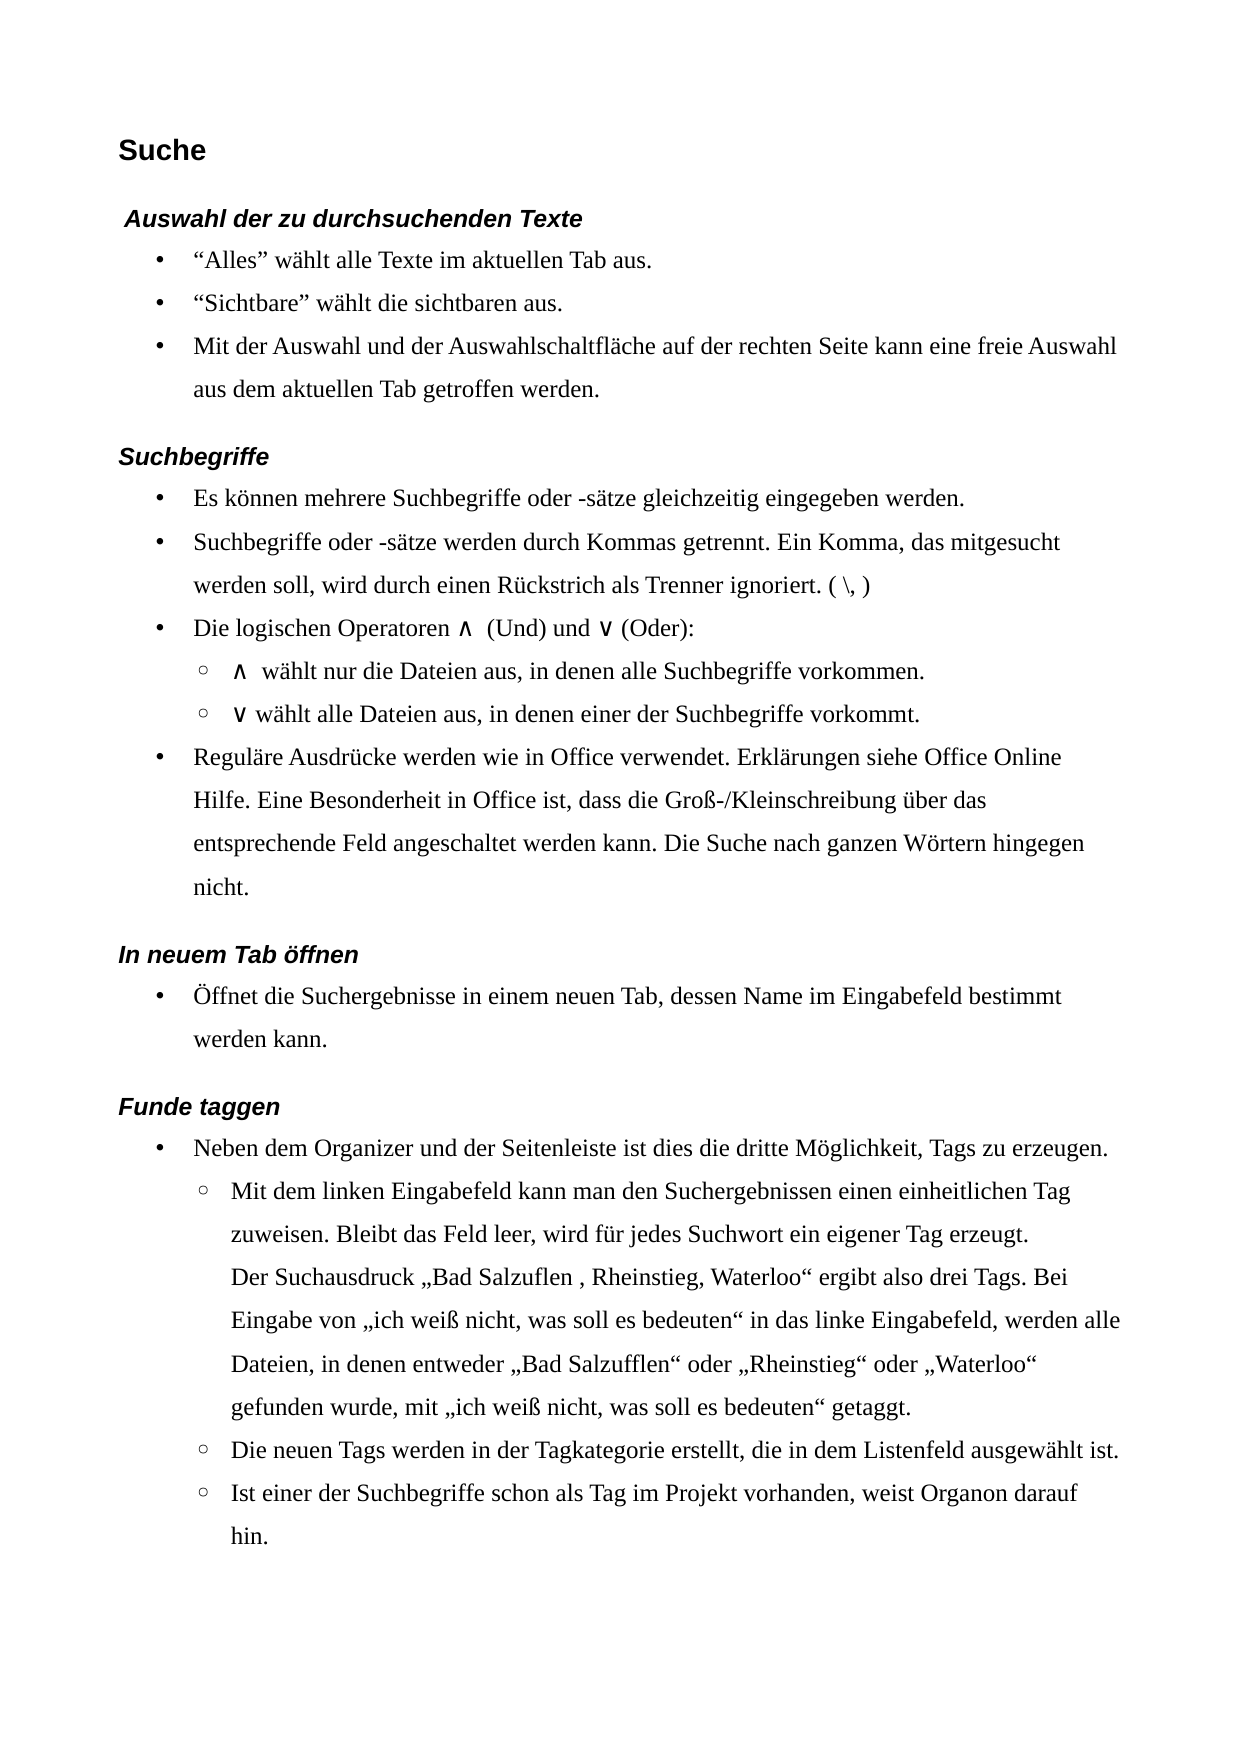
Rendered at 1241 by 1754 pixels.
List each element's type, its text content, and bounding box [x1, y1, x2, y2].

list Die logischen Operatoren ∧ (Und) und ∨ (Oder): [156, 613, 1122, 642]
subtitle Suchbegriffe [118, 442, 1122, 471]
subtitle Funde taggen [118, 1092, 1122, 1121]
list Die neuen Tags werden in der Tagkategorie erstellt, die in dem Listenfeld ausgewählt ist. [193, 1435, 1122, 1464]
list Ist einer der Suchbegriffe schon als Tag im Projekt vorhanden, weist Organon darauf hin. [193, 1478, 1122, 1550]
list Neben dem Organizer und der Seitenleiste ist dies die dritte Möglichkeit, Tags zu erzeugen. [156, 1133, 1122, 1162]
list ∨ wählt alle Dateien aus, in denen einer der Suchbegriffe vorkommt. [193, 699, 1122, 728]
list Der Suchausdruck „Bad Salzuflen , Rheinstieg, Waterloo“ ergibt also drei Tags. Bei Eingabe von „ich weiß nicht, was soll es bedeuten“ in das linke Eingabefeld, werden alle Dateien, in denen entweder „Bad Salzufflen“ oder „Rheinstieg“ oder „Waterloo“ gefunden wurde, mit „ich weiß nicht, was soll es bedeuten“ getaggt. [193, 1262, 1122, 1421]
list “Alles” wählt alle Texte im aktuellen Tab aus. [156, 245, 1122, 274]
list ∧ wählt nur die Dateien aus, in denen alle Suchbegriffe vorkommen. [193, 656, 1122, 685]
list Suchbegriffe oder -sätze werden durch Kommas getrennt. Ein Komma, das mitgesucht werden soll, wird durch einen Rückstrich als Trenner ignoriert. ( \, ) [156, 527, 1122, 598]
list Reguläre Ausdrücke werden wie in Office verwendet. Erklärungen siehe Office Online Hilfe. Eine Besonderheit in Office ist, dass die Groß-/Kleinschreibung über das entsprechende Feld angeschaltet werden kann. Die Suche nach ganzen Wörtern hingegen nicht. [156, 742, 1122, 900]
list Es können mehrere Suchbegriffe oder -sätze gleichzeitig eingegeben werden. [156, 483, 1122, 512]
list Mit dem linken Eingabefeld kann man den Suchergebnissen einen einheitlichen Tag zuweisen. Bleibt das Feld leer, wird für jedes Suchwort ein eigener Tag erzeugt. [193, 1176, 1122, 1248]
list “Sichtbare” wählt die sichtbaren aus. [156, 288, 1122, 317]
subtitle Auswahl der zu durchsuchenden Texte [118, 204, 1122, 232]
subtitle Suche [118, 133, 1122, 166]
subtitle In neuem Tab öffnen [118, 940, 1122, 968]
list Mit der Auswahl und der Auswahlschaltfläche auf der rechten Seite kann eine freie Auswahl aus dem aktuellen Tab getroffen werden. [156, 331, 1122, 403]
list Öffnet die Suchergebnisse in einem neuen Tab, dessen Name im Eingabefeld bestimmt werden kann. [156, 981, 1122, 1053]
